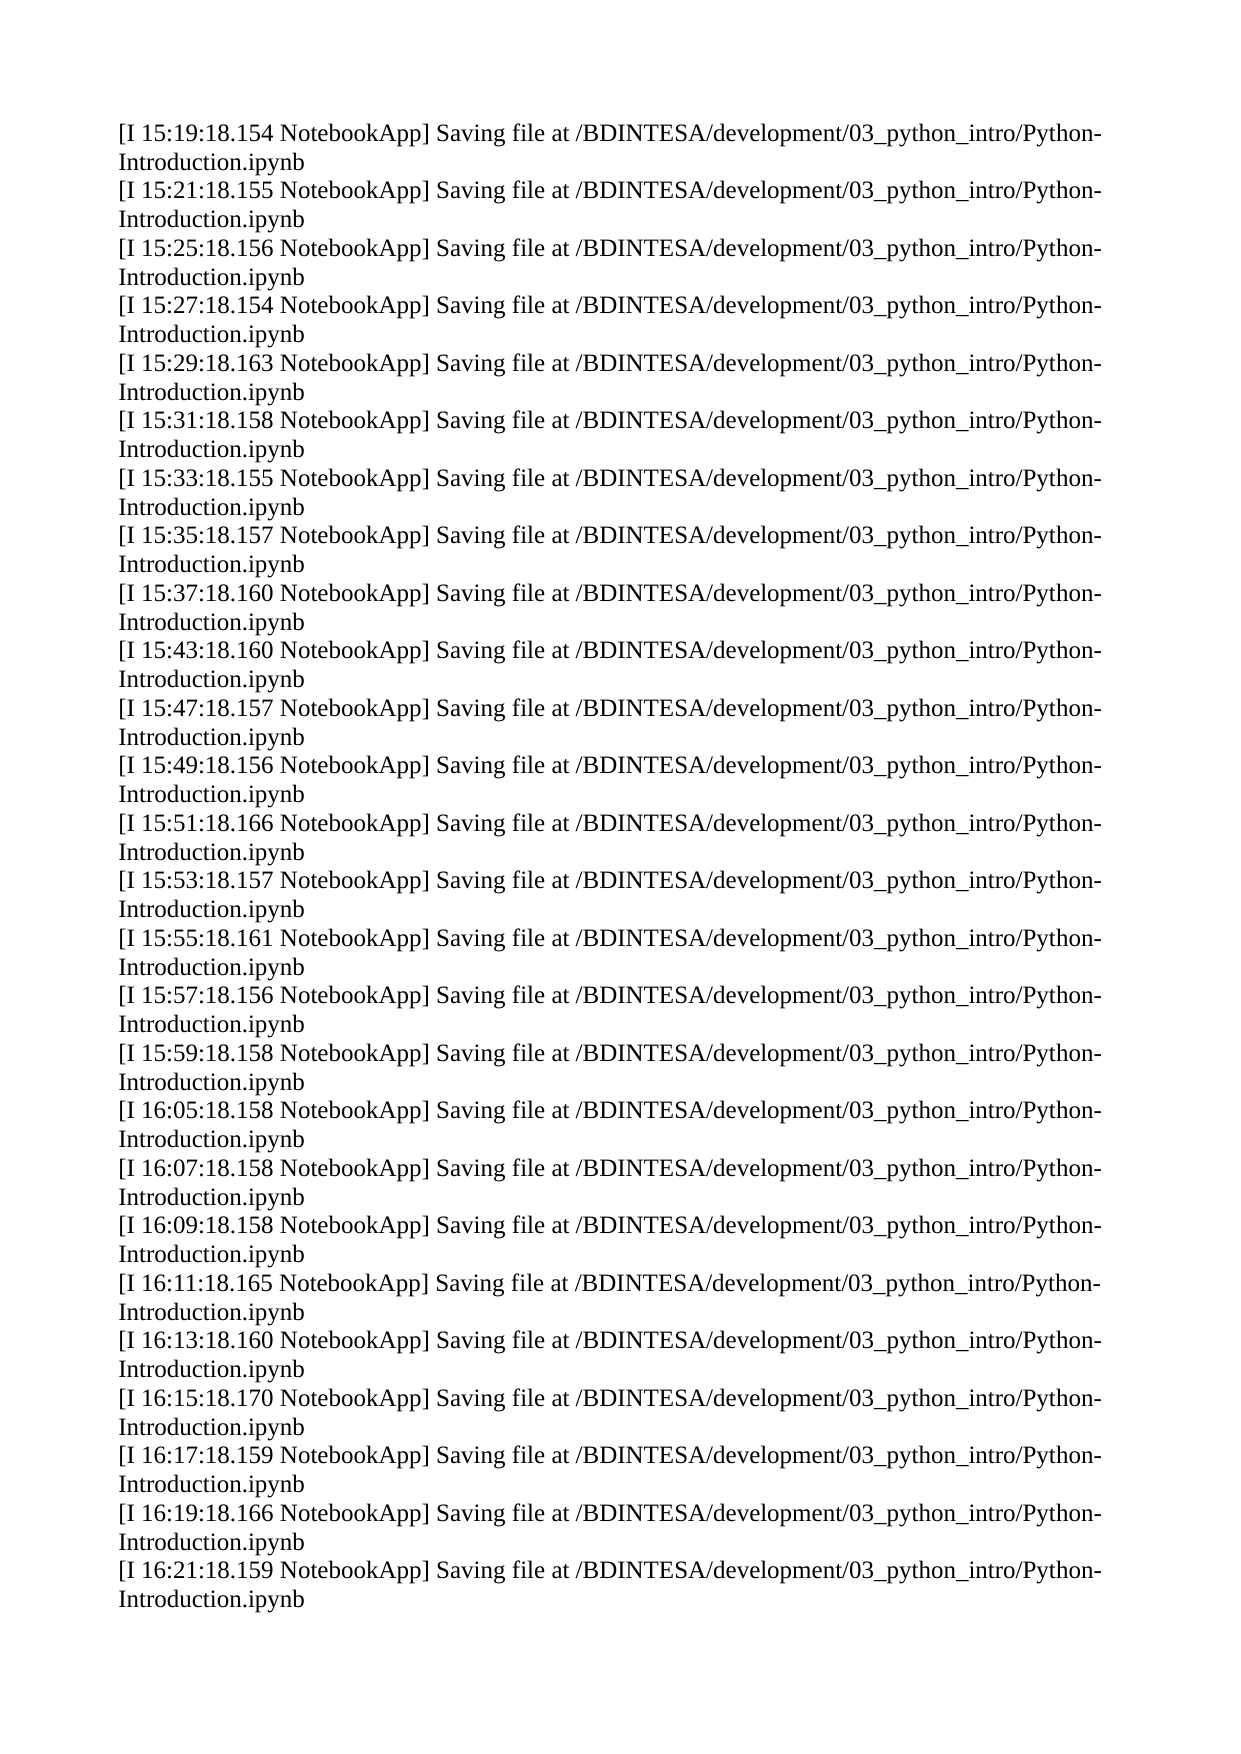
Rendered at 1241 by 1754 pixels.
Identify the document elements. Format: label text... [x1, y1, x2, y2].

text [I 16:19:18.166 NotebookApp] Saving file at /BDINTESA/development/03_python_intro/Python-Introduction.ipynb [118, 1498, 1122, 1556]
text [I 15:49:18.156 NotebookApp] Saving file at /BDINTESA/development/03_python_intro/Python-Introduction.ipynb [118, 751, 1122, 808]
text [I 15:19:18.154 NotebookApp] Saving file at /BDINTESA/development/03_python_intro/Python-Introduction.ipynb [118, 118, 1122, 176]
text [I 16:07:18.158 NotebookApp] Saving file at /BDINTESA/development/03_python_intro/Python-Introduction.ipynb [118, 1153, 1122, 1211]
text [I 15:51:18.166 NotebookApp] Saving file at /BDINTESA/development/03_python_intro/Python-Introduction.ipynb [118, 808, 1122, 866]
text [I 15:57:18.156 NotebookApp] Saving file at /BDINTESA/development/03_python_intro/Python-Introduction.ipynb [118, 981, 1122, 1038]
text [I 16:13:18.160 NotebookApp] Saving file at /BDINTESA/development/03_python_intro/Python-Introduction.ipynb [118, 1326, 1122, 1383]
text [I 16:21:18.159 NotebookApp] Saving file at /BDINTESA/development/03_python_intro/Python-Introduction.ipynb [118, 1556, 1122, 1613]
text [I 16:09:18.158 NotebookApp] Saving file at /BDINTESA/development/03_python_intro/Python-Introduction.ipynb [118, 1211, 1122, 1268]
text [I 15:33:18.155 NotebookApp] Saving file at /BDINTESA/development/03_python_intro/Python-Introduction.ipynb [118, 463, 1122, 521]
text [I 15:55:18.161 NotebookApp] Saving file at /BDINTESA/development/03_python_intro/Python-Introduction.ipynb [118, 923, 1122, 981]
text [I 15:21:18.155 NotebookApp] Saving file at /BDINTESA/development/03_python_intro/Python-Introduction.ipynb [118, 176, 1122, 233]
text [I 15:27:18.154 NotebookApp] Saving file at /BDINTESA/development/03_python_intro/Python-Introduction.ipynb [118, 291, 1122, 348]
text [I 15:31:18.158 NotebookApp] Saving file at /BDINTESA/development/03_python_intro/Python-Introduction.ipynb [118, 406, 1122, 463]
text [I 16:11:18.165 NotebookApp] Saving file at /BDINTESA/development/03_python_intro/Python-Introduction.ipynb [118, 1268, 1122, 1326]
text [I 15:37:18.160 NotebookApp] Saving file at /BDINTESA/development/03_python_intro/Python-Introduction.ipynb [118, 578, 1122, 636]
text [I 15:29:18.163 NotebookApp] Saving file at /BDINTESA/development/03_python_intro/Python-Introduction.ipynb [118, 348, 1122, 406]
text [I 15:35:18.157 NotebookApp] Saving file at /BDINTESA/development/03_python_intro/Python-Introduction.ipynb [118, 521, 1122, 578]
text [I 16:05:18.158 NotebookApp] Saving file at /BDINTESA/development/03_python_intro/Python-Introduction.ipynb [118, 1096, 1122, 1153]
text [I 16:15:18.170 NotebookApp] Saving file at /BDINTESA/development/03_python_intro/Python-Introduction.ipynb [118, 1383, 1122, 1441]
text [I 15:53:18.157 NotebookApp] Saving file at /BDINTESA/development/03_python_intro/Python-Introduction.ipynb [118, 866, 1122, 923]
text [I 15:47:18.157 NotebookApp] Saving file at /BDINTESA/development/03_python_intro/Python-Introduction.ipynb [118, 693, 1122, 751]
text [I 16:17:18.159 NotebookApp] Saving file at /BDINTESA/development/03_python_intro/Python-Introduction.ipynb [118, 1441, 1122, 1498]
text [I 15:25:18.156 NotebookApp] Saving file at /BDINTESA/development/03_python_intro/Python-Introduction.ipynb [118, 233, 1122, 291]
text [I 15:43:18.160 NotebookApp] Saving file at /BDINTESA/development/03_python_intro/Python-Introduction.ipynb [118, 636, 1122, 693]
text [I 15:59:18.158 NotebookApp] Saving file at /BDINTESA/development/03_python_intro/Python-Introduction.ipynb [118, 1038, 1122, 1096]
